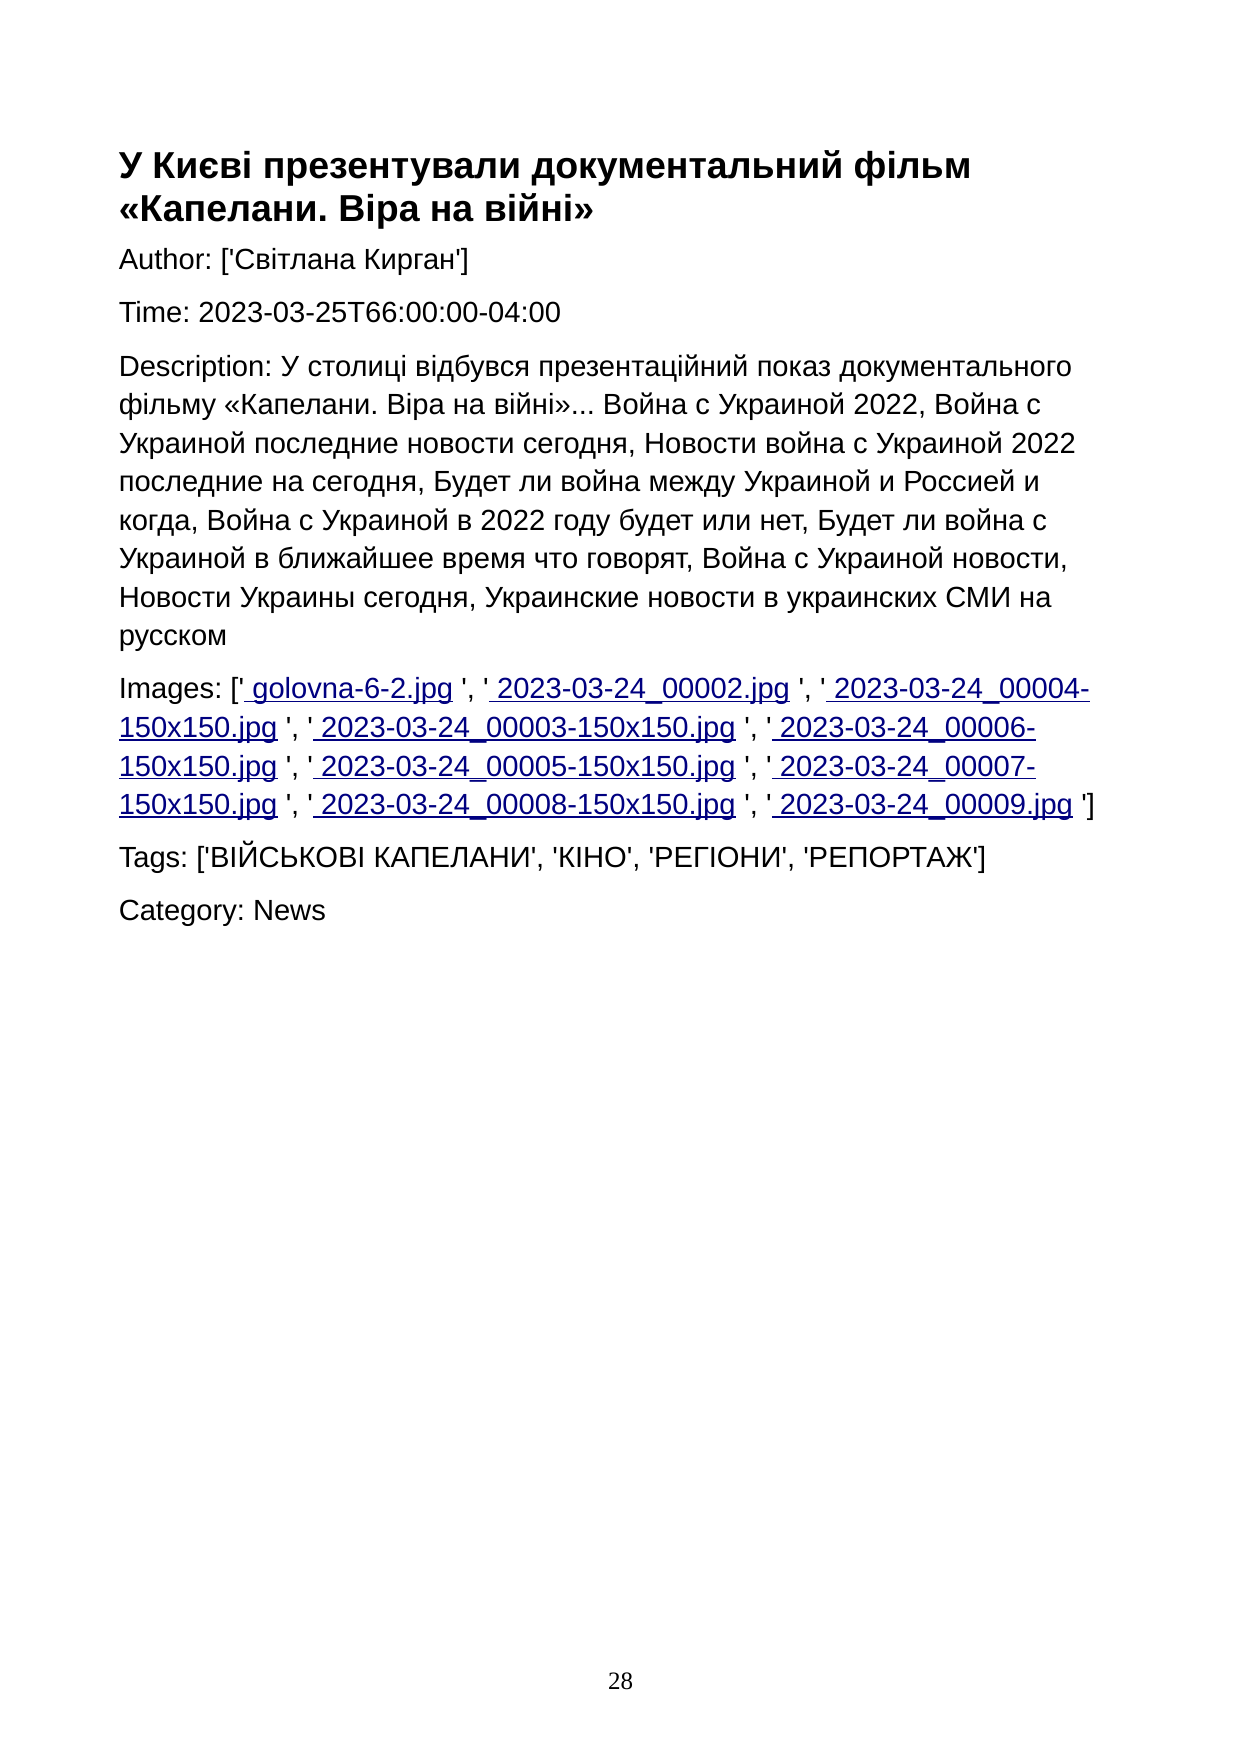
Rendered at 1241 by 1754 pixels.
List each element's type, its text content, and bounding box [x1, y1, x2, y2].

text Author: ['Світлана Кирган'] [118, 242, 1122, 276]
subtitle У Києві презентували документальний фільм «Капелани. Віра на війні» [118, 143, 1122, 230]
text Time: 2023-03-25T66:00:00-04:00 [118, 295, 1122, 329]
text Tags: ['ВІЙСЬКОВІ КАПЕЛАНИ', 'КІНО', 'РЕГІОНИ', 'РЕПОРТАЖ'] [118, 840, 1122, 874]
text Description: У столиці відбувся презентаційний показ документального фільму «Капелани. Віра на війні»... Война с Украиной 2022, Война с Украиной последние новости сегодня, Новости война с Украиной 2022 последние на сегодня, Будет ли война между Украиной и Россией и когда, Война с Украиной в 2022 году будет или нет, Будет ли война с Украиной в ближайшее время что говорят, Война с Украиной новости, Новости Украины сегодня, Украинские новости в украинских СМИ на русском [118, 348, 1122, 652]
text Category: News [118, 893, 1122, 927]
text Images: [' golovna-6-2.jpg ', ' 2023-03-24_00002.jpg ', ' 2023-03-24_00004-150x150.jpg ', ' 2023-03-24_00003-150x150.jpg ', ' 2023-03-24_00006-150x150.jpg ', ' 2023-03-24_00005-150x150.jpg ', ' 2023-03-24_00007-150x150.jpg ', ' 2023-03-24_00008-150x150.jpg ', ' 2023-03-24_00009.jpg '] [118, 671, 1122, 821]
